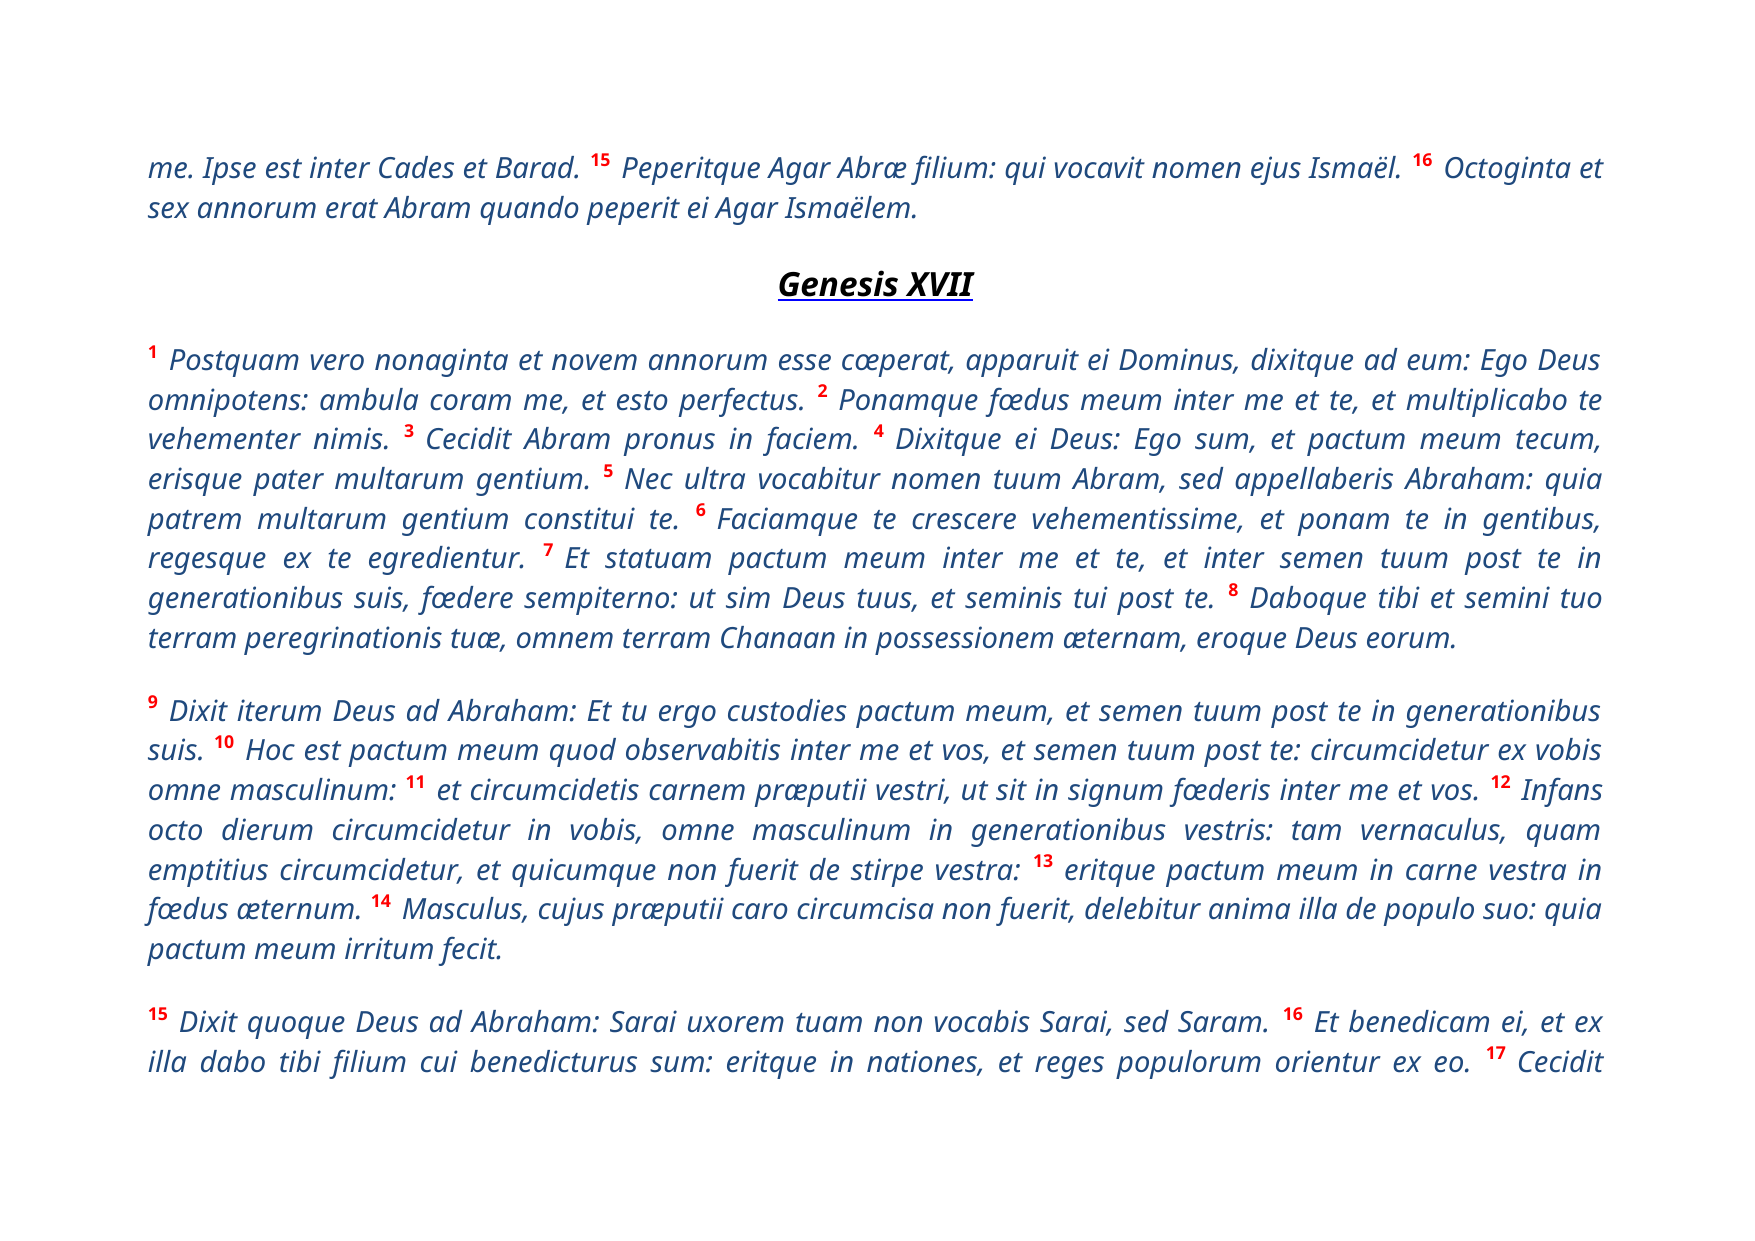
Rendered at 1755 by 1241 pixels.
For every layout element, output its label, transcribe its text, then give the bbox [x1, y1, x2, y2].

text 1 Postquam vero nonaginta et novem annorum esse cœperat, apparuit ei Dominus, dixitque ad eum: Ego Deus omnipotens: ambula coram me, et esto perfectus. 2 Ponamque fœdus meum inter me et te, et multiplicabo te vehementer nimis. 3 Cecidit Abram pronus in faciem. 4 Dixitque ei Deus: Ego sum, et pactum meum tecum, erisque pater multarum gentium. 5 Nec ultra vocabitur nomen tuum Abram, sed appellaberis Abraham: quia patrem multarum gentium constitui te. 6 Faciamque te crescere vehementissime, et ponam te in gentibus, regesque ex te egredientur. 7 Et statuam pactum meum inter me et te, et inter semen tuum post te in generationibus suis, fœdere sempiterno: ut sim Deus tuus, et seminis tui post te. 8 Daboque tibi et semini tuo terram peregrinationis tuæ, omnem terram Chanaan in possessionem æternam, eroque Deus eorum. [148, 339, 1606, 657]
text me. Ipse est inter Cades et Barad. 15 Peperitque Agar Abræ filium: qui vocavit nomen ejus Ismaël. 16 Octoginta et sex annorum erat Abram quando peperit ei Agar Ismaëlem. [148, 148, 1606, 227]
text 9 Dixit iterum Deus ad Abraham: Et tu ergo custodies pactum meum, et semen tuum post te in generationibus suis. 10 Hoc est pactum meum quod observabitis inter me et vos, et semen tuum post te: circumcidetur ex vobis omne masculinum: 11 et circumcidetis carnem præputii vestri, ut sit in signum fœderis inter me et vos. 12 Infans octo dierum circumcidetur in vobis, omne masculinum in generationibus vestris: tam vernaculus, quam emptitius circumcidetur, et quicumque non fuerit de stirpe vestra: 13 eritque pactum meum in carne vestra in fœdus æternum. 14 Masculus, cujus præputii caro circumcisa non fuerit, delebitur anima illa de populo suo: quia pactum meum irritum fecit. [148, 690, 1606, 968]
text 15 Dixit quoque Deus ad Abraham: Sarai uxorem tuam non vocabis Sarai, sed Saram. 16 Et benedicam ei, et ex illa dabo tibi filium cui benedicturus sum: eritque in nationes, et reges populorum orientur ex eo. 17 Cecidit [148, 1001, 1606, 1081]
text Genesis XVII [148, 260, 1606, 306]
